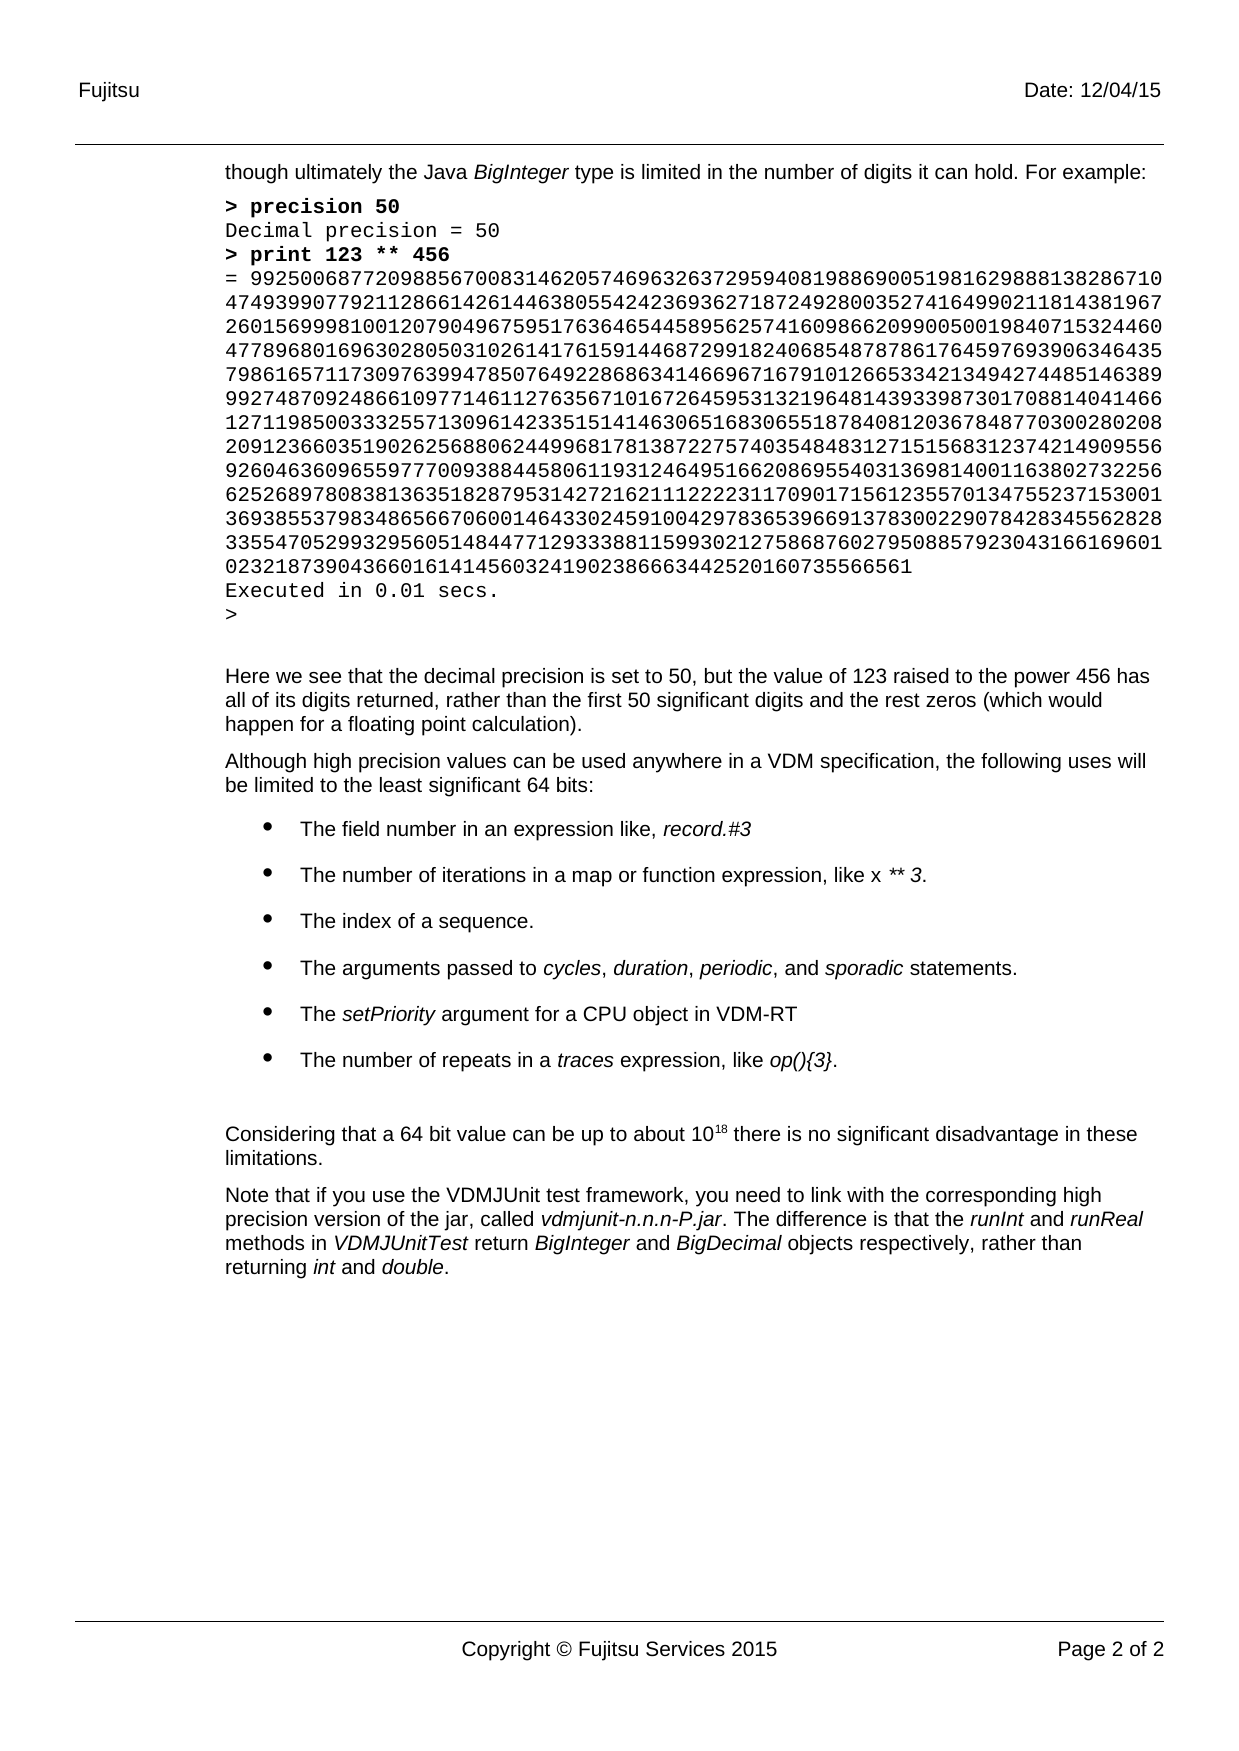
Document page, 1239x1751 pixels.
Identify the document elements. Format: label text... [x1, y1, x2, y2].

list The number of iterations in a map or function expression, like x ** 3. [262, 855, 1164, 889]
text Note that if you use the VDMJUnit test framework, you need to link with the corresponding high precision version of the jar, called vdmjunit-n.n.n-P.jar. The difference is that the runInt and runReal methods in VDMJUnitTest return BigInteger and BigDecimal objects respectively, rather than returning int and double. [225, 1183, 1164, 1279]
text > [225, 603, 1164, 627]
list The index of a sequence. [262, 901, 1164, 935]
list The number of repeats in a traces expression, like op(){3}. [262, 1039, 1164, 1073]
text though ultimately the Java BigInteger type is limited in the number of digits it can hold. For example: [225, 160, 1164, 184]
text = 99250068772098856700831462057469632637295940819886900519816298881382867104749399077921128661426144638055424236936271872492800352741649902118143819672601569998100120790496759517636465445895625741609866209900500198407153244604778968016963028050310261417615914468729918240685487878617645976939063464357986165711730976399478507649228686341466967167910126653342134942744851463899927487092486610977146112763567101672645953132196481439339873017088140414661271198500333255713096142335151414630651683065518784081203678487703002802082091236603519026256880624499681781387227574035484831271515683123742149095569260463609655977700938844580611931246495166208695540313698140011638027322566252689780838136351828795314272162111222231170901715612355701347552371530013693855379834865667060014643302459100429783653966913783002290784283455628283355470529932956051484477129333881159930212758687602795088579230431661696010232187390436601614145603241902386663442520160735566561 [225, 268, 1164, 579]
list The setPriority argument for a CPU object in VDM-RT [262, 993, 1164, 1027]
text > precision 50 [225, 196, 1164, 220]
text Here we see that the decimal precision is set to 50, but the value of 123 raised to the power 456 has all of its digits returned, rather than the first 50 significant digits and the rest zeros (which would happen for a floating point calculation). [225, 664, 1164, 736]
text Although high precision values can be used anywhere in a VDM specification, the following uses will be limited to the least significant 64 bits: [225, 749, 1164, 797]
text Decimal precision = 50 [225, 220, 1164, 244]
text Considering that a 64 bit value can be up to about 1018 there is no significant disadvantage in these limitations. [225, 1122, 1164, 1170]
text Executed in 0.01 secs. [225, 579, 1164, 603]
list The arguments passed to cycles, duration, periodic, and sporadic statements. [262, 947, 1164, 981]
text > print 123 ** 456 [225, 244, 1164, 268]
list The field number in an expression like, record.#3 [262, 809, 1164, 843]
